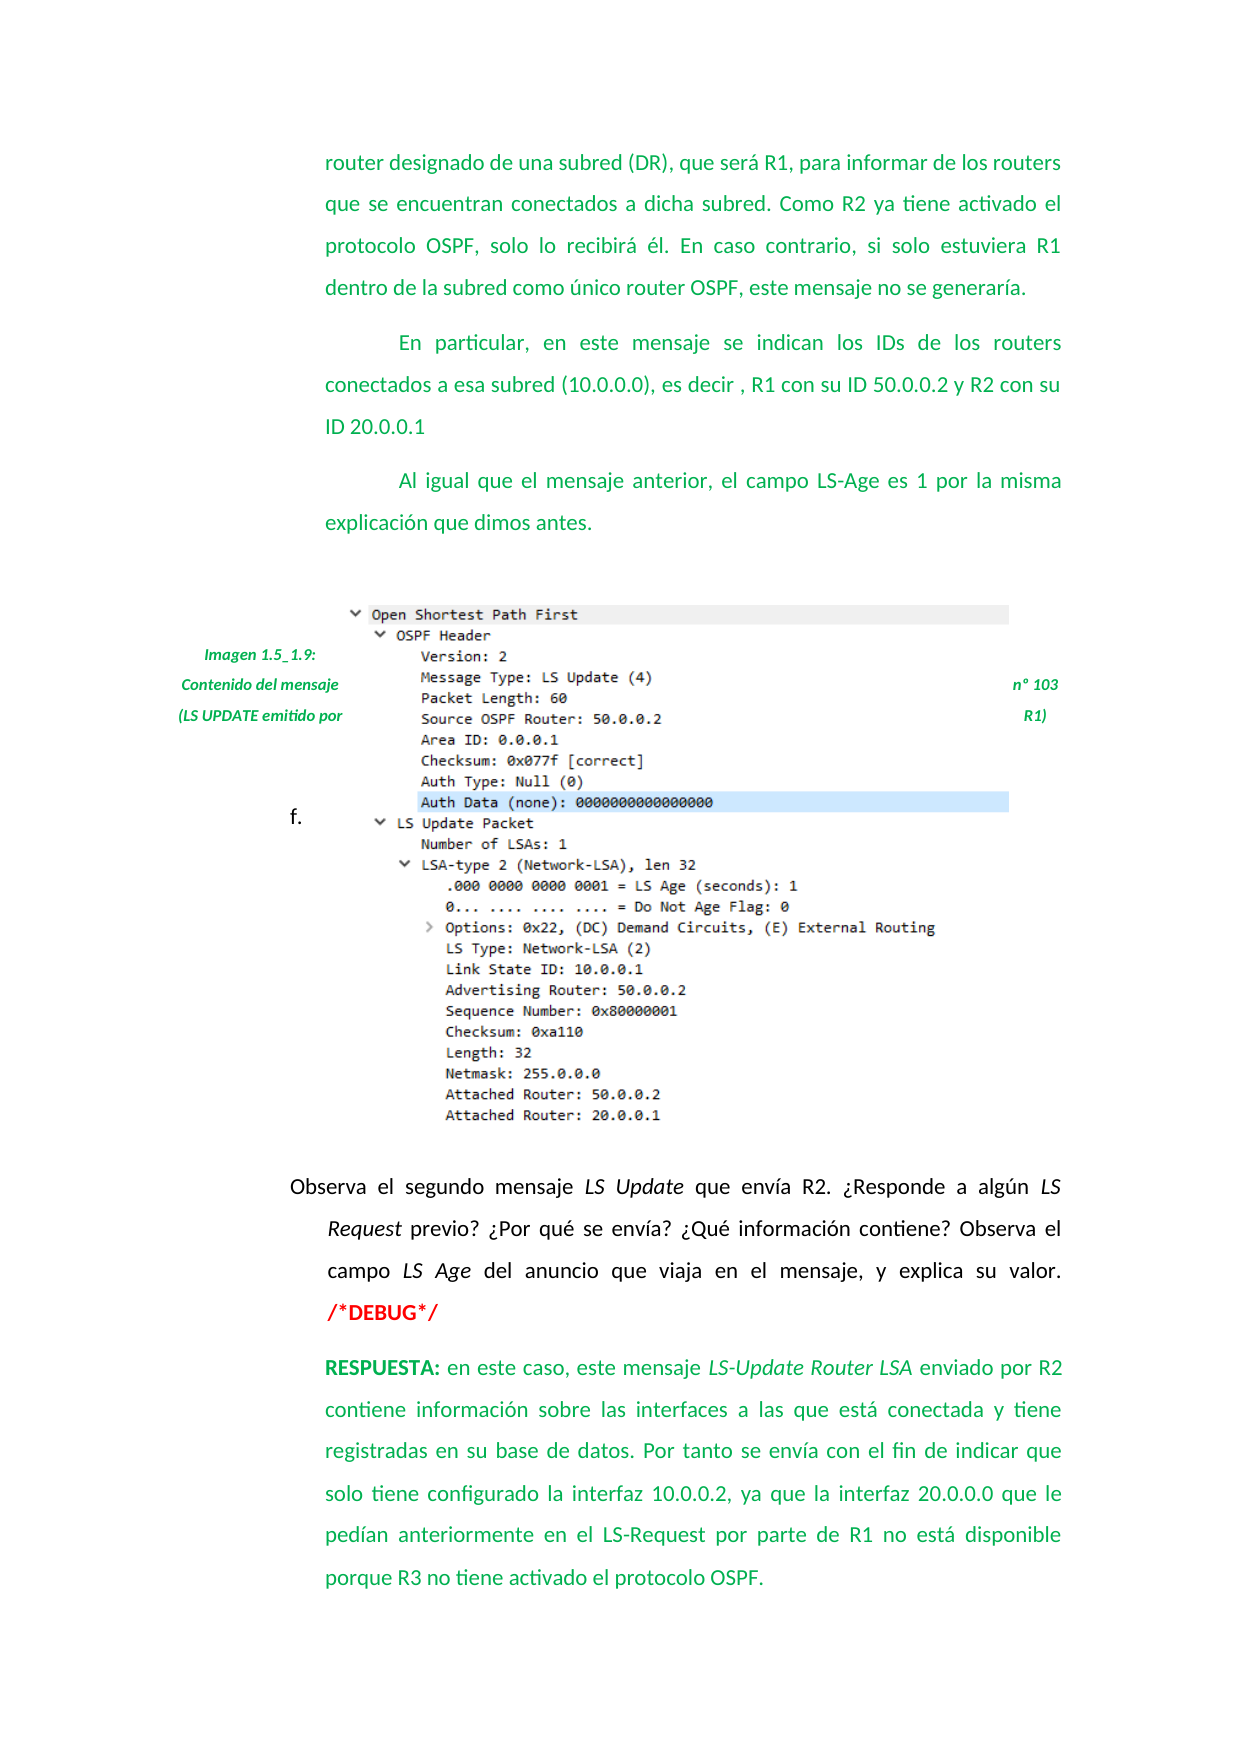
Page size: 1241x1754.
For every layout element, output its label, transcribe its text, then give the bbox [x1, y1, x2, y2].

list Al igual que el mensaje anterior, el campo LS-Age es 1 por la misma explicación que dimos antes. [325, 466, 1063, 536]
text Imagen 1.5_1.9: Contenido del mensaje nº 103 (LS UPDATE emitido por R1) [177, 606, 344, 725]
text RESPUESTA: en este caso, este mensaje LS-Update Router LSA enviado por R2 contiene información sobre las interfaces a las que está conectada y tiene registradas en su base de datos. Por tanto se envía con el fin de indicar que solo tiene configurado la interfaz 10.0.0.2, ya que la interfaz 20.0.0.0 que le pedían anteriormente en el LS-Request por parte de R1 no está disponible porque R3 no tiene activado el protocolo OSPF. [325, 1353, 1063, 1591]
list Por otra parte, este mensaje es de tipo LSU-Network LSA y es enviado por el router designado de una subred (DR), que será R1, para informar de los routers que se encuentran conectados a dicha subred. Como R2 ya tiene activado el protocolo OSPF, solo lo recibirá él. En caso contrario, si solo estuviera R1 dentro de la subred como único router OSPF, este mensaje no se generaría. [325, 148, 1063, 302]
text Imagen 1.5_1.9: Contenido del mensaje nº 103 (LS UPDATE emitido por R1) [1009, 606, 1063, 725]
list En particular, en este mensaje se indican los IDs de los routers conectados a esa subred (10.0.0.0), es decir , R1 con su ID 50.0.0.2 y R2 con su ID 20.0.0.1 [325, 328, 1063, 440]
list Observa el segundo mensaje LS Update que envía R2. ¿Responde a algún LS Request previo? ¿Por qué se envía? ¿Qué información contiene? Observa el campo LS Age del anuncio que viaja en el mensaje, y explica su valor. /*DEBUG*/ [290, 802, 1063, 1326]
